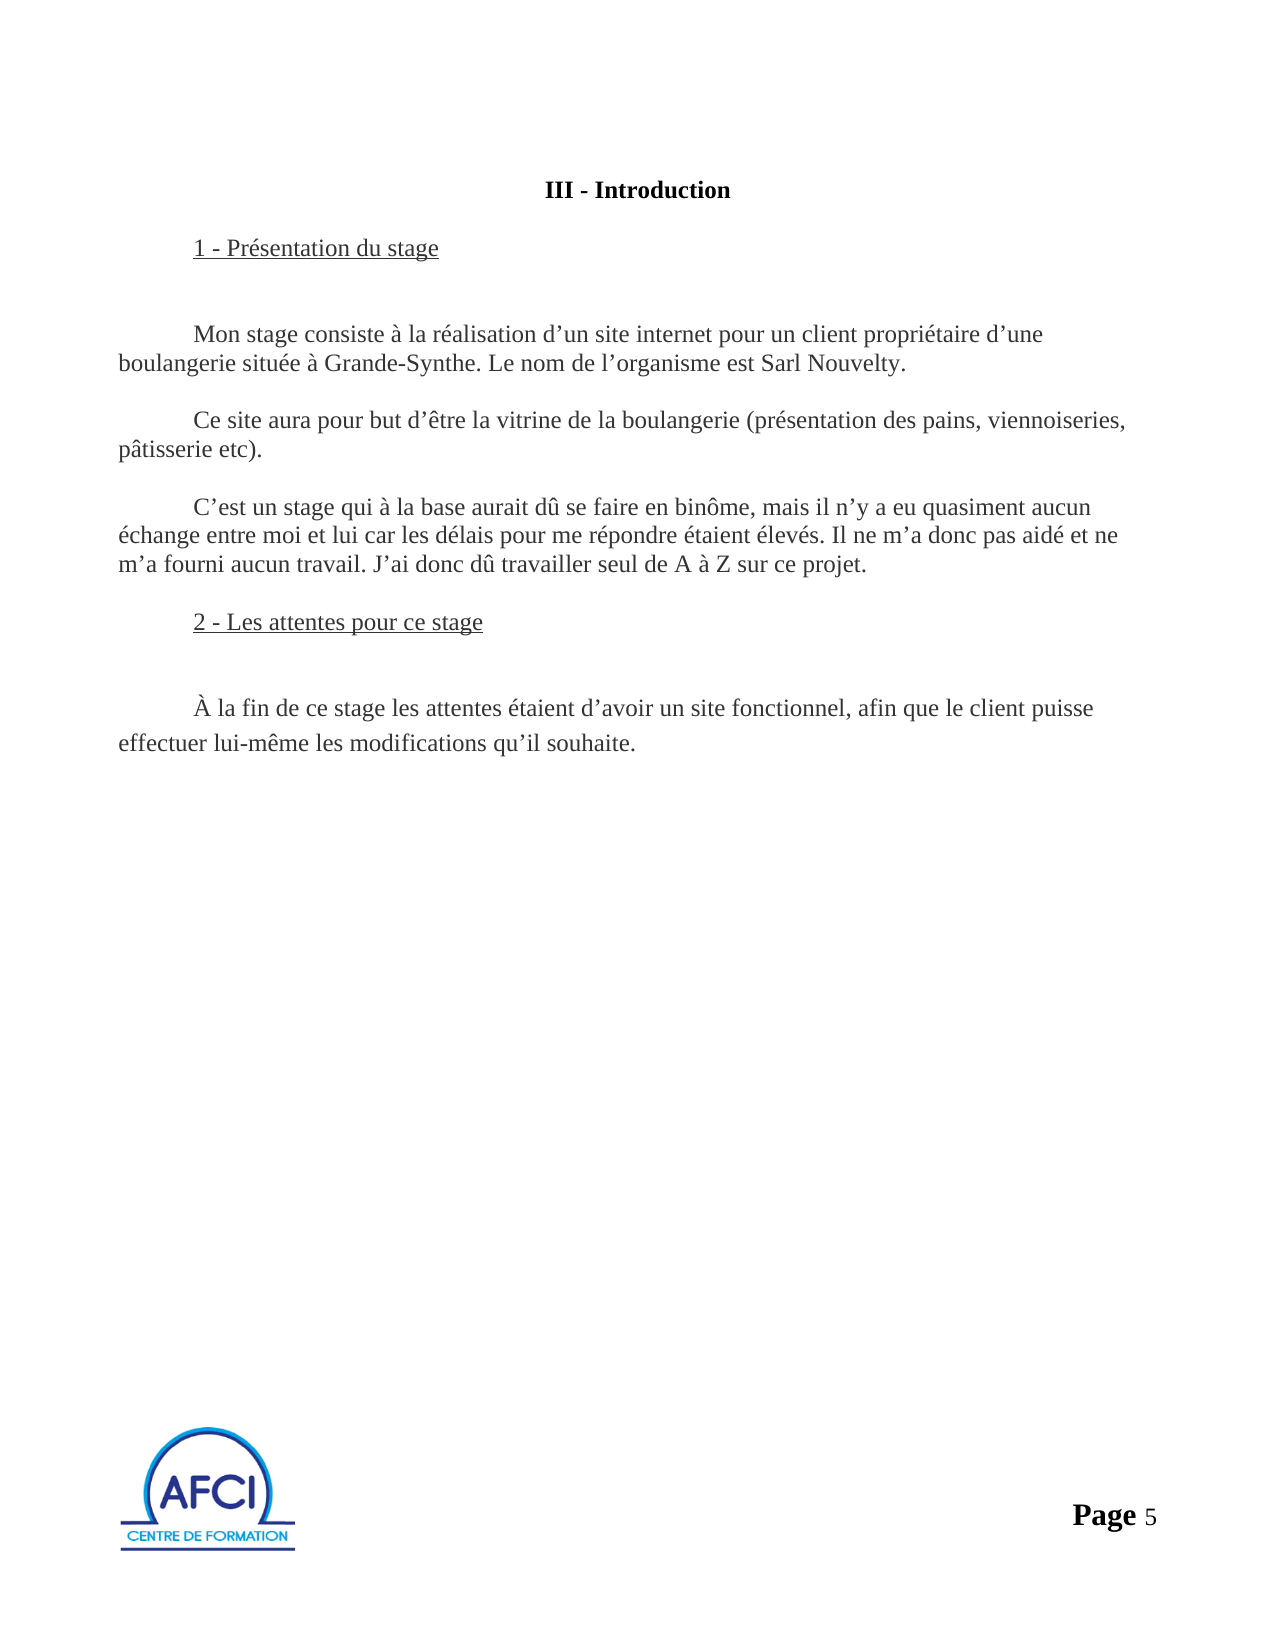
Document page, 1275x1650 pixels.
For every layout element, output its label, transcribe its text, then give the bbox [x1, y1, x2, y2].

text 2 - Les attentes pour ce stage [118, 607, 1157, 636]
text 1 - Présentation du stage [118, 233, 1157, 262]
text C’est un stage qui à la base aurait dû se faire en binôme, mais il n’y a eu quasiment aucun échange entre moi et lui car les délais pour me répondre étaient élevés. Il ne m’a donc pas aidé et ne m’a fourni aucun travail. J’ai donc dû travailler seul de A à Z sur ce projet. [118, 492, 1157, 578]
text À la fin de ce stage les attentes étaient d’avoir un site fonctionnel, afin que le client puisse effectuer lui-même les modifications qu’il souhaite. [118, 693, 1157, 756]
text Ce site aura pour but d’être la vitrine de la boulangerie (présentation des pains, viennoiseries, pâtisserie etc). [118, 406, 1157, 463]
picture [120, 1427, 295, 1551]
text III - Introduction [118, 176, 1157, 204]
text Mon stage consiste à la réalisation d’un site internet pour un client propriétaire d’une boulangerie située à Grande-Synthe. Le nom de l’organisme est Sarl Nouvelty. [118, 319, 1157, 377]
